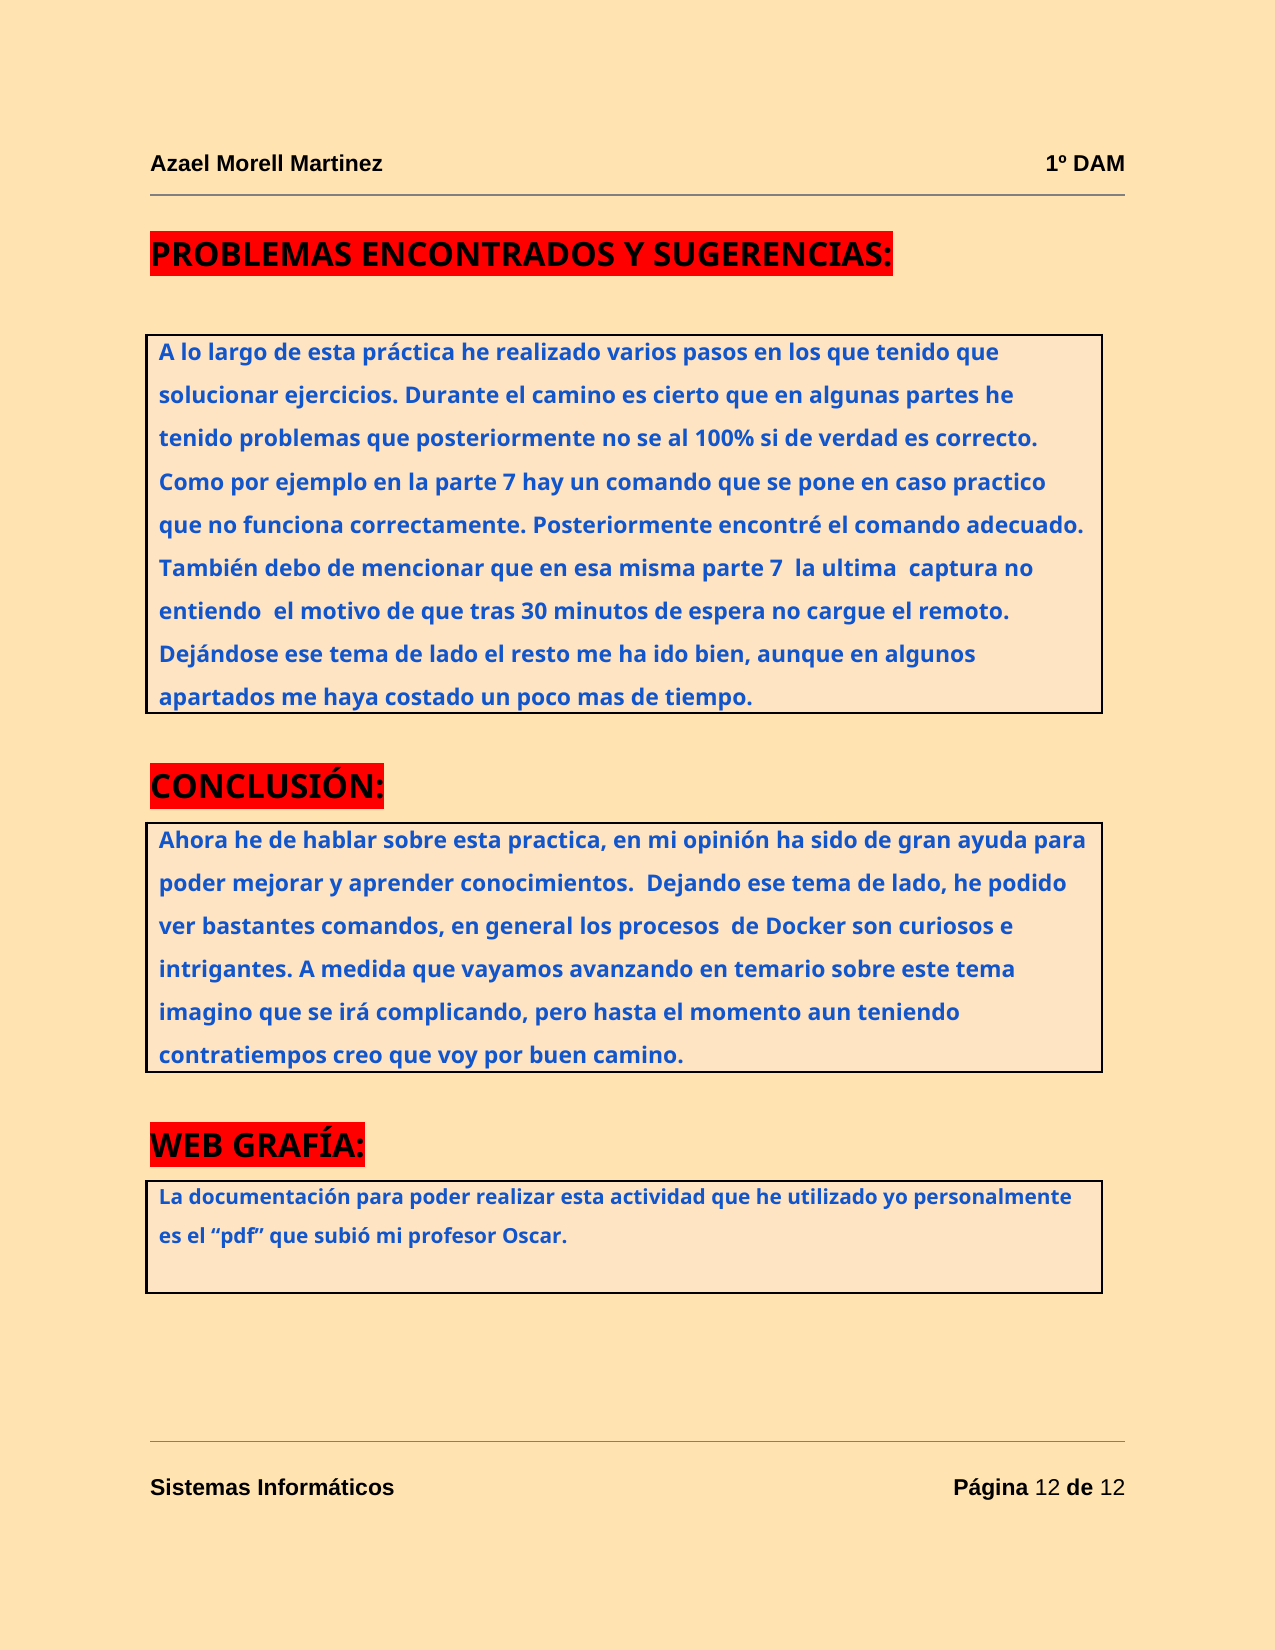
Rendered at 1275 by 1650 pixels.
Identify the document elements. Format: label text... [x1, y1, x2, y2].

list WEB GRAFÍA: [150, 1122, 1125, 1167]
text PROBLEMAS ENCONTRADOS Y SUGERENCIAS: [150, 231, 1125, 276]
table_header Ahora he de hablar sobre esta practica, en mi opinión ha sido de gran ayuda para poder mejorar y aprender conocimientos. Dejando ese tema de lado, he podido ver bastantes comandos, en general los procesos de Docker son curiosos e intrigantes. A medida que vayamos avanzando en temario sobre este tema imagino que se irá complicando, pero hasta el momento aun teniendo contratiempos creo que voy por buen camino. [148, 824, 1101, 1071]
table_header A lo largo de esta práctica he realizado varios pasos en los que tenido que solucionar ejercicios. Durante el camino es cierto que en algunas partes he tenido problemas que posteriormente no se al 100% si de verdad es correcto. Como por ejemplo en la parte 7 hay un comando que se pone en caso practico que no funciona correctamente. Posteriormente encontré el comando adecuado. También debo de mencionar que en esa misma parte 7 la ultima captura no entiendo el motivo de que tras 30 minutos de espera no cargue el remoto. Dejándose ese tema de lado el resto me ha ido bien, aunque en algunos apartados me haya costado un poco mas de tiempo. [148, 336, 1101, 712]
list CONCLUSIÓN: [150, 763, 1125, 809]
table_header La documentación para poder realizar esta actividad que he utilizado yo personalmente es el “pdf” que subió mi profesor Oscar. [148, 1182, 1101, 1292]
